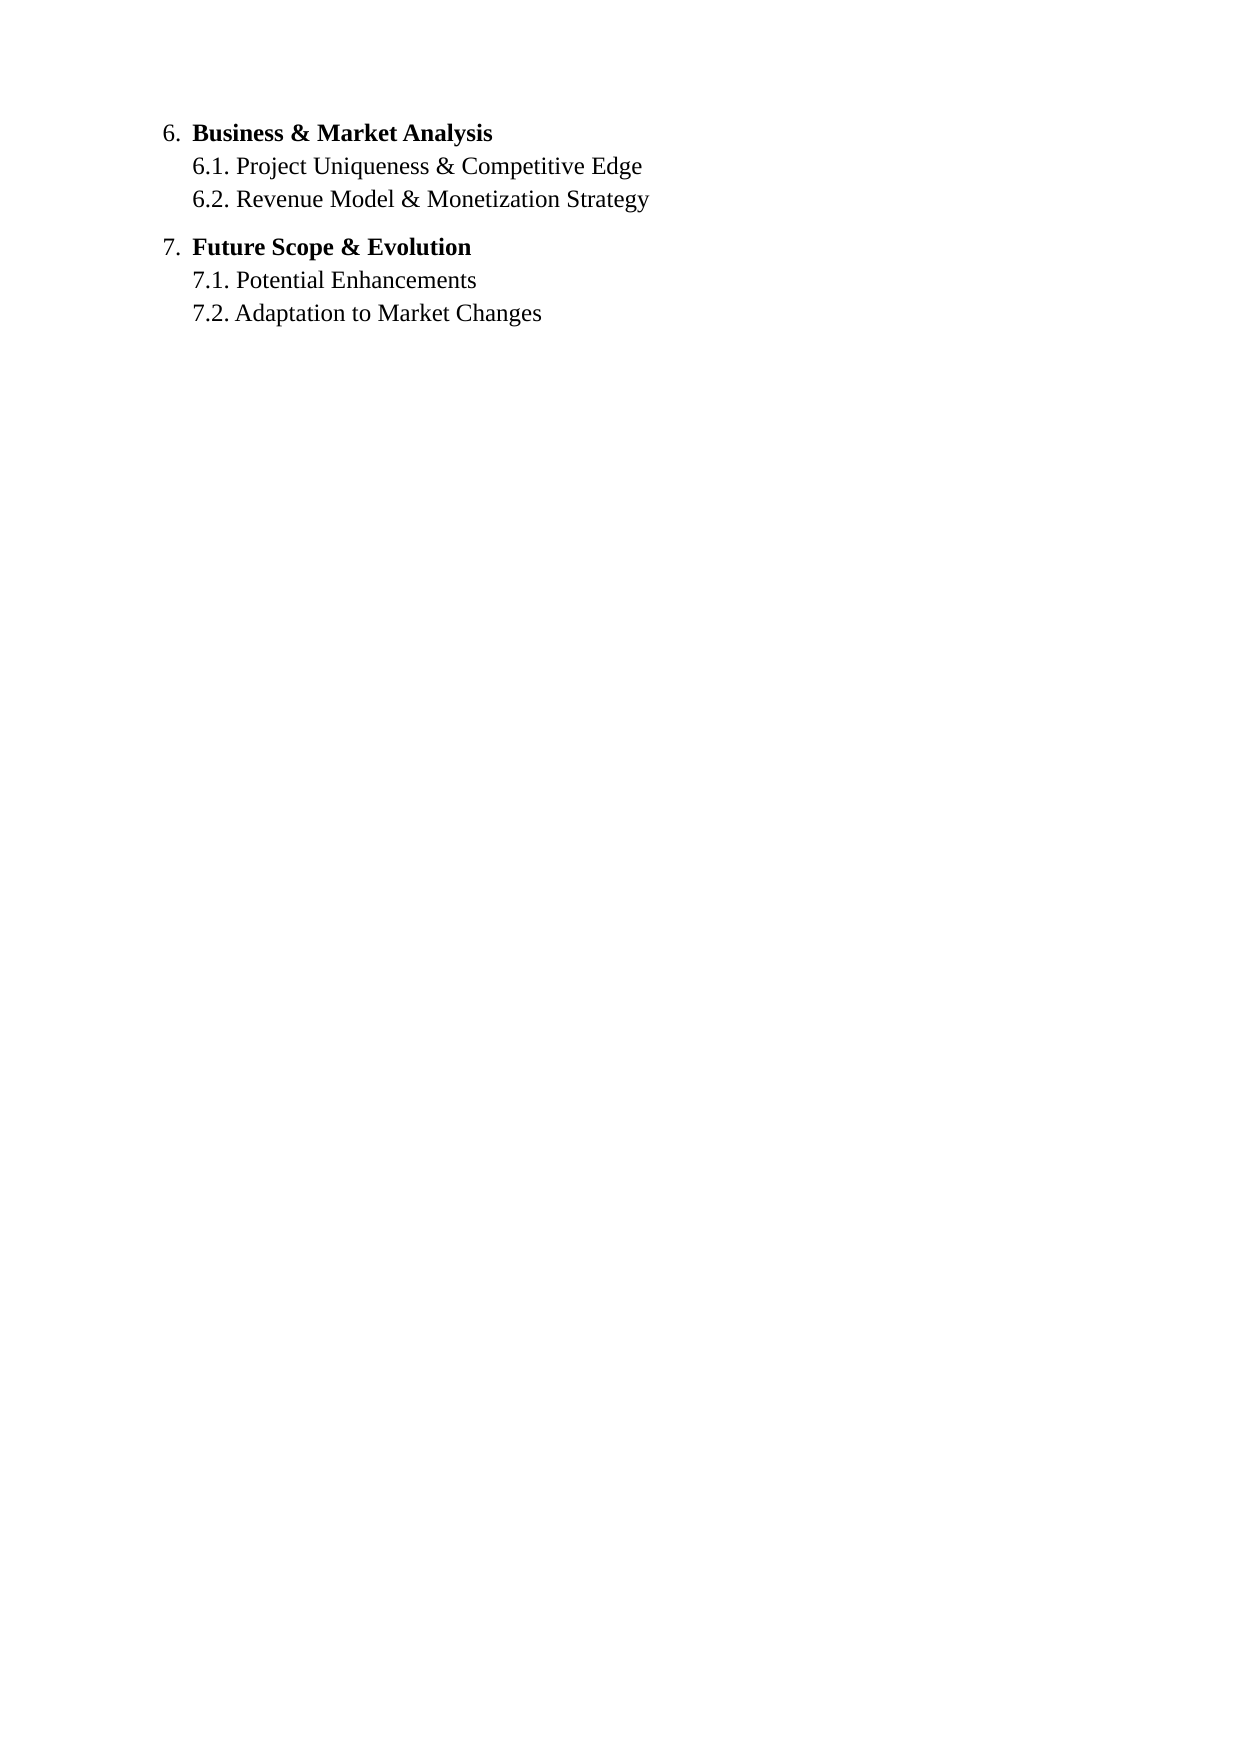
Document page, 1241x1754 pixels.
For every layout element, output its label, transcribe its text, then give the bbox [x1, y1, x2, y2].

list Future Scope & Evolution 7.1. Potential Enhancements 7.2. Adaptation to Market Changes [162, 232, 1122, 327]
list Business & Market Analysis 6.1. Project Uniqueness & Competitive Edge 6.2. Revenue Model & Monetization Strategy [162, 118, 1122, 213]
